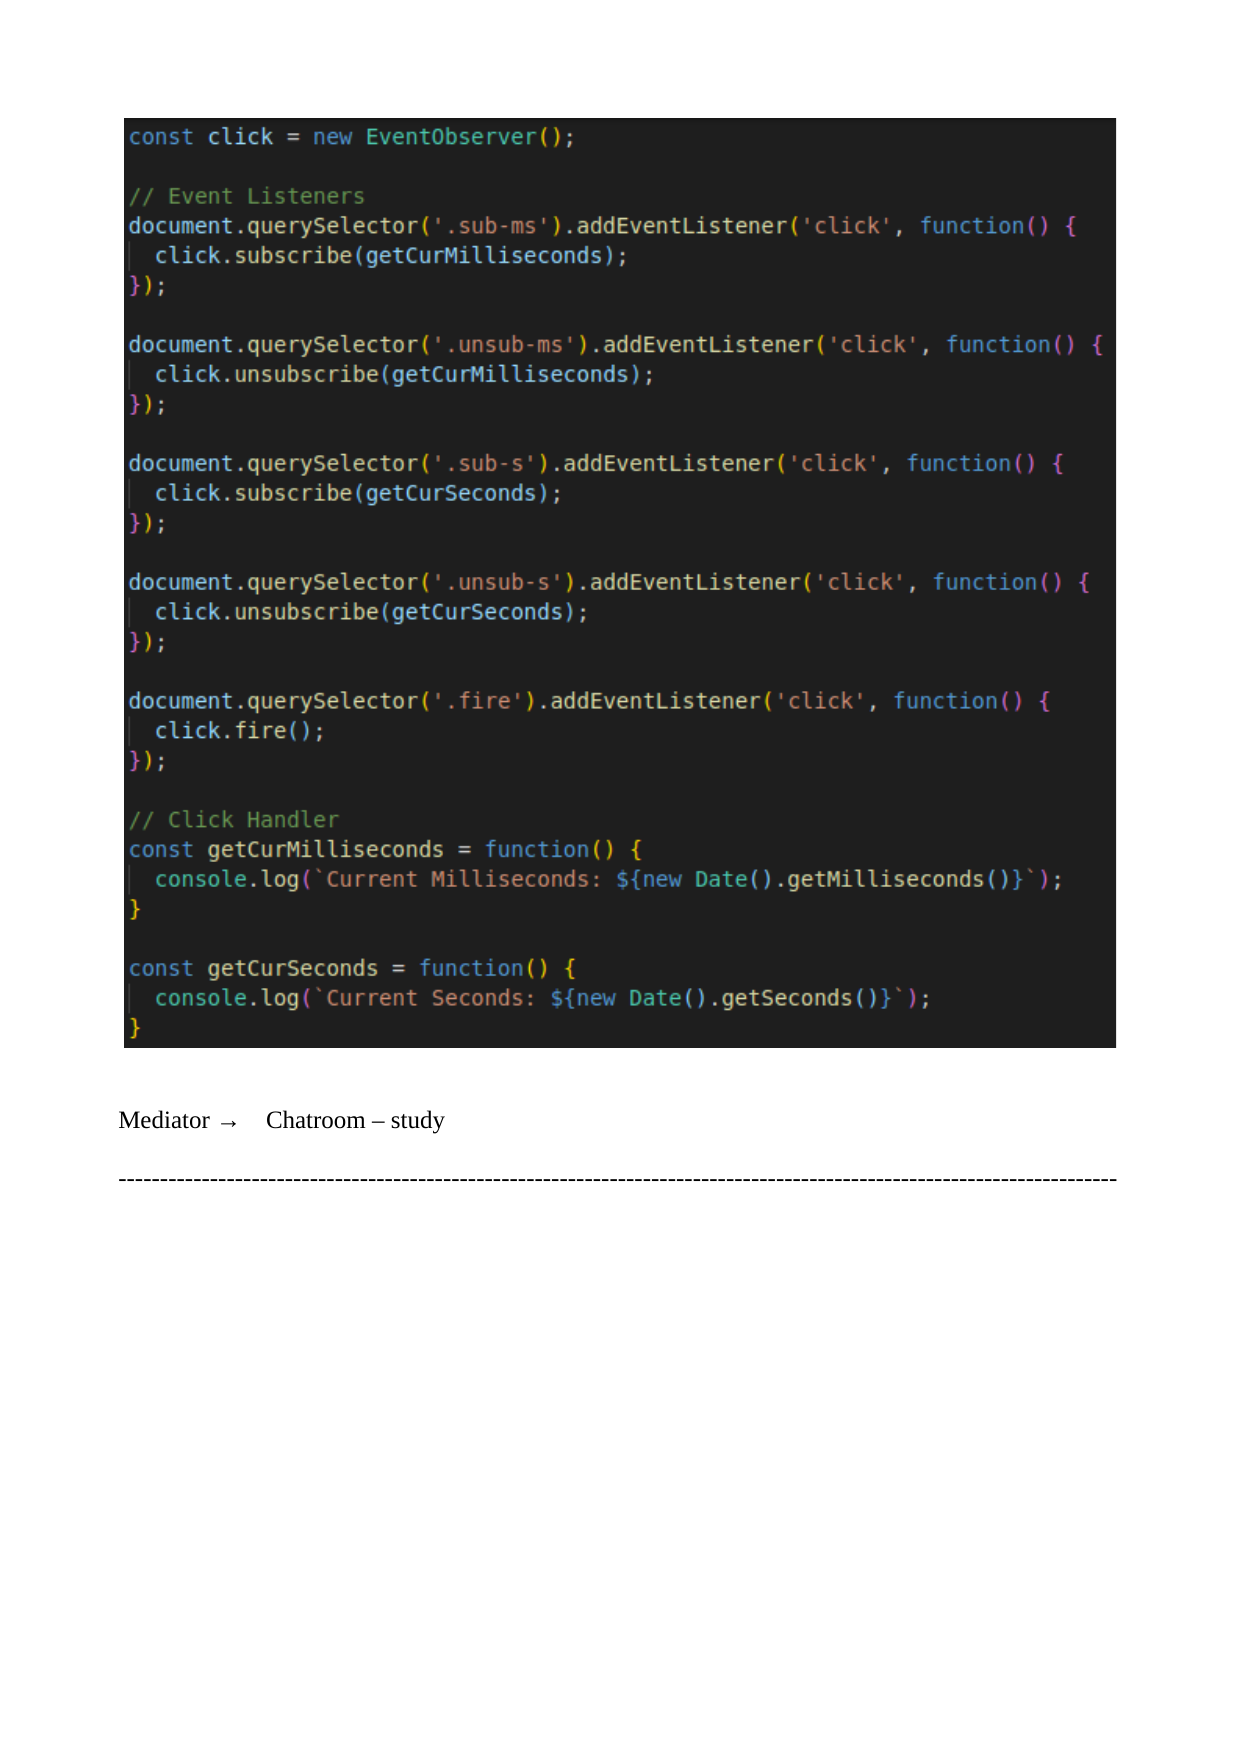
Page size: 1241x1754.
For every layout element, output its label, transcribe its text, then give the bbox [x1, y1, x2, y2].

picture [124, 118, 1117, 1048]
text Mediator → Chatroom – study [118, 1105, 1122, 1134]
text ------------------------------------------------------------------------------------------------------------------------ [118, 1163, 1122, 1192]
